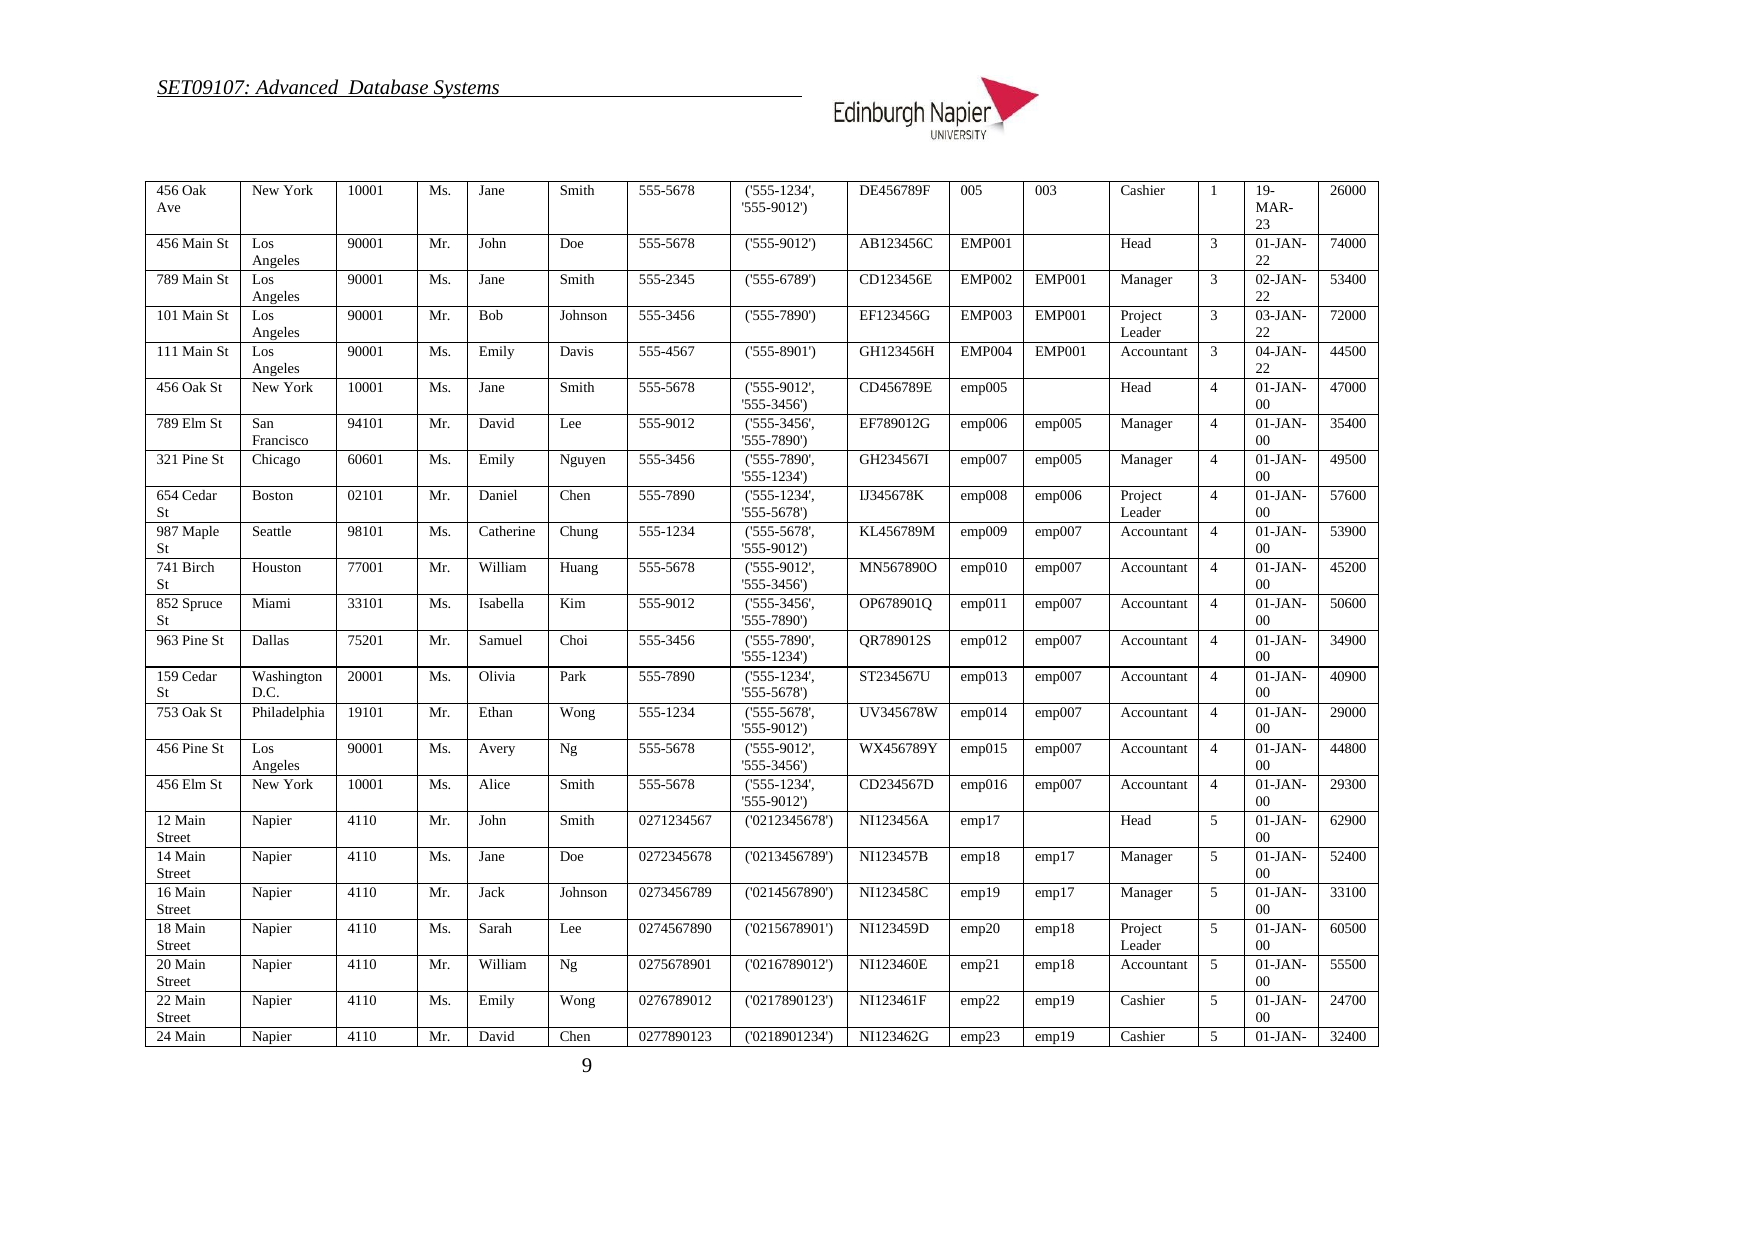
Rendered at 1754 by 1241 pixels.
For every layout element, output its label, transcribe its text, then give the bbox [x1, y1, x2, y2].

table_cell 01-JAN-00 [1245, 523, 1318, 558]
table_cell Head [1110, 235, 1198, 270]
table_cell 4 [1199, 559, 1244, 594]
table_cell Chen [549, 487, 627, 522]
table_cell GH123456H [848, 343, 949, 378]
table_cell Los Angeles [241, 740, 336, 774]
table_cell Johnson [549, 307, 627, 342]
table_cell 4 [1199, 704, 1244, 738]
table_cell Philadelphia [241, 704, 336, 738]
table_cell 34900 [1319, 631, 1378, 666]
table_cell Davis [549, 343, 627, 378]
table_cell Ms. [418, 668, 467, 702]
table_cell 45200 [1319, 559, 1378, 594]
table_cell 50600 [1319, 595, 1378, 630]
table_cell Wong [549, 992, 627, 1027]
table_cell 01-JAN-00 [1245, 848, 1318, 883]
table_cell emp009 [950, 523, 1023, 558]
table_cell Smith [549, 812, 627, 847]
table_cell Wong [549, 704, 627, 738]
table_cell Dallas [241, 631, 336, 666]
table_cell 5 [1199, 1028, 1244, 1046]
table_cell Ms. [418, 379, 467, 414]
table_cell Nguyen [549, 451, 627, 486]
table_cell 29300 [1319, 776, 1378, 811]
table_cell Ng [549, 740, 627, 774]
table_cell 33101 [337, 595, 417, 630]
table_cell 987 Maple St [146, 523, 240, 558]
table_cell NI123458C [848, 884, 949, 919]
table_cell ('555-3456', '555-7890') [731, 415, 847, 450]
table_cell Chung [549, 523, 627, 558]
table_cell CD234567D [848, 776, 949, 811]
table_cell Jane [468, 271, 548, 306]
table_cell CD123456E [848, 271, 949, 306]
table_cell Olivia [468, 668, 548, 702]
table_cell Emily [468, 992, 548, 1027]
table_cell Samuel [468, 631, 548, 666]
table_cell EMP001 [950, 235, 1023, 270]
table_cell emp007 [1024, 595, 1109, 630]
table_cell 20001 [337, 668, 417, 702]
table_cell Ms. [418, 776, 467, 811]
table_cell ('555-7890', '555-1234') [731, 631, 847, 666]
table_cell Cashier [1110, 182, 1198, 234]
table_cell John [468, 812, 548, 847]
table_cell 4 [1199, 740, 1244, 774]
table_cell Mr. [418, 415, 467, 450]
table_cell Mr. [418, 631, 467, 666]
table_cell Mr. [418, 884, 467, 919]
table_cell 32400 [1319, 1028, 1378, 1046]
table_cell Accountant [1110, 595, 1198, 630]
table_cell 852 Spruce St [146, 595, 240, 630]
table_cell 03-JAN-22 [1245, 307, 1318, 342]
table_cell Jane [468, 379, 548, 414]
table_cell emp21 [950, 956, 1023, 991]
table_cell ('0217890123') [731, 992, 847, 1027]
table_cell 4110 [337, 848, 417, 883]
table_cell 555-1234 [628, 704, 730, 738]
table_cell Manager [1110, 415, 1198, 450]
table_cell Johnson [549, 884, 627, 919]
table_cell 01-JAN-00 [1245, 415, 1318, 450]
table_cell 01-JAN-00 [1245, 992, 1318, 1027]
table_cell EMP003 [950, 307, 1023, 342]
table_cell 159 Cedar St [146, 668, 240, 702]
table_cell Doe [549, 848, 627, 883]
table_cell 77001 [337, 559, 417, 594]
table_cell ('555-3456', '555-7890') [731, 595, 847, 630]
table_cell Manager [1110, 884, 1198, 919]
table_cell 5 [1199, 884, 1244, 919]
table_cell emp014 [950, 704, 1023, 738]
table_cell 555-5678 [628, 235, 730, 270]
table_cell emp010 [950, 559, 1023, 594]
table_cell Accountant [1110, 740, 1198, 774]
table_cell ('555-5678', '555-9012') [731, 704, 847, 738]
table_cell emp007 [1024, 559, 1109, 594]
table_cell AB123456C [848, 235, 949, 270]
table_cell 654 Cedar St [146, 487, 240, 522]
table_cell ('0216789012') [731, 956, 847, 991]
table_cell Mr. [418, 307, 467, 342]
table_cell 55500 [1319, 956, 1378, 991]
table_cell 01-JAN-00 [1245, 487, 1318, 522]
table_cell emp19 [1024, 992, 1109, 1027]
table_cell 0276789012 [628, 992, 730, 1027]
table_cell 10001 [337, 776, 417, 811]
table_cell Mr. [418, 559, 467, 594]
table_cell 555-1234 [628, 523, 730, 558]
table_cell 4 [1199, 595, 1244, 630]
table_cell 555-9012 [628, 415, 730, 450]
table_cell emp006 [950, 415, 1023, 450]
table_cell San Francisco [241, 415, 336, 450]
table_cell 753 Oak St [146, 704, 240, 738]
table_cell EMP001 [1024, 271, 1109, 306]
table_cell emp016 [950, 776, 1023, 811]
table_cell 5 [1199, 920, 1244, 955]
table_cell Jack [468, 884, 548, 919]
table_cell 01-JAN-00 [1245, 451, 1318, 486]
table_cell 98101 [337, 523, 417, 558]
table_cell ('0212345678') [731, 812, 847, 847]
table_cell 52400 [1319, 848, 1378, 883]
table_cell Doe [549, 235, 627, 270]
table_cell 10001 [337, 379, 417, 414]
table_cell New York [241, 776, 336, 811]
table_cell 20 Main Street [146, 956, 240, 991]
table_cell MN567890O [848, 559, 949, 594]
table_cell ('555-6789') [731, 271, 847, 306]
table_cell Ms. [418, 182, 467, 234]
table_cell 4 [1199, 487, 1244, 522]
table_cell 33100 [1319, 884, 1378, 919]
table_cell Napier [241, 848, 336, 883]
table_cell ('555-8901') [731, 343, 847, 378]
table_cell EMP002 [950, 271, 1023, 306]
table_cell emp008 [950, 487, 1023, 522]
table_cell [1024, 812, 1109, 847]
table_cell 90001 [337, 235, 417, 270]
table_cell 111 Main St [146, 343, 240, 378]
table_cell Accountant [1110, 343, 1198, 378]
table_cell 4110 [337, 920, 417, 955]
table_cell 60500 [1319, 920, 1378, 955]
table_cell New York [241, 379, 336, 414]
table_cell 04-JAN-22 [1245, 343, 1318, 378]
table_cell 16 Main Street [146, 884, 240, 919]
table_cell 74000 [1319, 235, 1378, 270]
table_cell emp012 [950, 631, 1023, 666]
table_cell 57600 [1319, 487, 1378, 522]
table_cell GH234567I [848, 451, 949, 486]
table_cell 4 [1199, 776, 1244, 811]
table_cell 01-JAN-00 [1245, 704, 1318, 738]
table_cell William [468, 559, 548, 594]
table_cell Ms. [418, 920, 467, 955]
table_cell 94101 [337, 415, 417, 450]
table_cell 003 [1024, 182, 1109, 234]
table_cell 90001 [337, 740, 417, 774]
table_cell 75201 [337, 631, 417, 666]
table_cell ('0213456789') [731, 848, 847, 883]
table_cell 5 [1199, 848, 1244, 883]
table_cell emp011 [950, 595, 1023, 630]
table_cell emp17 [950, 812, 1023, 847]
table_cell Los Angeles [241, 235, 336, 270]
table_cell 01-JAN-00 [1245, 631, 1318, 666]
table_cell 24700 [1319, 992, 1378, 1027]
table_cell 4 [1199, 668, 1244, 702]
table_cell emp007 [1024, 523, 1109, 558]
table_cell Jane [468, 182, 548, 234]
table_cell 01-JAN-00 [1245, 920, 1318, 955]
table_cell Mr. [418, 1028, 467, 1046]
table_cell Accountant [1110, 956, 1198, 991]
table_cell [1024, 379, 1109, 414]
table_cell emp006 [1024, 487, 1109, 522]
table_cell Seattle [241, 523, 336, 558]
table_cell 60601 [337, 451, 417, 486]
table_cell Mr. [418, 956, 467, 991]
table_cell Project Leader [1110, 487, 1198, 522]
table_cell Accountant [1110, 704, 1198, 738]
table_cell Ms. [418, 271, 467, 306]
table_cell EMP001 [1024, 343, 1109, 378]
table_cell 53900 [1319, 523, 1378, 558]
table_cell Cashier [1110, 1028, 1198, 1046]
table_cell Sarah [468, 920, 548, 955]
table_cell 4110 [337, 992, 417, 1027]
table_cell ('555-7890') [731, 307, 847, 342]
table_cell 26000 [1319, 182, 1378, 234]
table_cell 53400 [1319, 271, 1378, 306]
table_cell Smith [549, 379, 627, 414]
table_cell Houston [241, 559, 336, 594]
table_cell ('0215678901') [731, 920, 847, 955]
table_cell EF789012G [848, 415, 949, 450]
table_cell 4 [1199, 451, 1244, 486]
table_cell 01-JAN- [1245, 1028, 1318, 1046]
table_cell 12 Main Street [146, 812, 240, 847]
table_cell EMP004 [950, 343, 1023, 378]
table_cell 90001 [337, 343, 417, 378]
table_cell 72000 [1319, 307, 1378, 342]
table_cell NI123457B [848, 848, 949, 883]
table_cell emp19 [950, 884, 1023, 919]
table_cell KL456789M [848, 523, 949, 558]
table_cell Ms. [418, 343, 467, 378]
table_cell 01-JAN-00 [1245, 595, 1318, 630]
table_cell emp17 [1024, 848, 1109, 883]
table_cell 555-2345 [628, 271, 730, 306]
table_cell 0277890123 [628, 1028, 730, 1046]
table_cell Ng [549, 956, 627, 991]
table_cell 0271234567 [628, 812, 730, 847]
table_cell NI123456A [848, 812, 949, 847]
table_cell 3 [1199, 307, 1244, 342]
table_cell Napier [241, 884, 336, 919]
table_cell Kim [549, 595, 627, 630]
table_cell emp007 [950, 451, 1023, 486]
table_cell 555-3456 [628, 307, 730, 342]
table_cell Avery [468, 740, 548, 774]
table_cell Washington D.C. [241, 668, 336, 702]
table_cell 101 Main St [146, 307, 240, 342]
table_cell 4110 [337, 884, 417, 919]
table_cell 456 Pine St [146, 740, 240, 774]
table_cell 4 [1199, 415, 1244, 450]
table_cell 4110 [337, 812, 417, 847]
table_cell ('555-1234', '555-9012') [731, 182, 847, 234]
table_cell Head [1110, 812, 1198, 847]
table_cell Smith [549, 182, 627, 234]
table_cell 49500 [1319, 451, 1378, 486]
table_cell Napier [241, 992, 336, 1027]
table_cell ('555-5678', '555-9012') [731, 523, 847, 558]
table_cell emp22 [950, 992, 1023, 1027]
table_cell 44800 [1319, 740, 1378, 774]
table_cell 01-JAN-00 [1245, 956, 1318, 991]
table_cell Accountant [1110, 776, 1198, 811]
table_cell 01-JAN-22 [1245, 235, 1318, 270]
table_cell Accountant [1110, 523, 1198, 558]
table_cell Accountant [1110, 559, 1198, 594]
table_cell John [468, 235, 548, 270]
table_cell 789 Elm St [146, 415, 240, 450]
table_cell 5 [1199, 812, 1244, 847]
table_cell emp18 [950, 848, 1023, 883]
table_cell 456 Elm St [146, 776, 240, 811]
table_cell emp18 [1024, 956, 1109, 991]
table_cell 01-JAN-00 [1245, 776, 1318, 811]
table_cell IJ345678K [848, 487, 949, 522]
table_cell emp007 [1024, 704, 1109, 738]
table_cell ('0214567890') [731, 884, 847, 919]
table_cell UV345678W [848, 704, 949, 738]
table_cell Ms. [418, 595, 467, 630]
table_cell David [468, 1028, 548, 1046]
table_cell NI123461F [848, 992, 949, 1027]
table_cell DE456789F [848, 182, 949, 234]
table_cell 01-JAN-00 [1245, 884, 1318, 919]
table_cell 456 Oak St [146, 379, 240, 414]
table_cell Boston [241, 487, 336, 522]
table_cell 01-JAN-00 [1245, 668, 1318, 702]
table_cell NI123459D [848, 920, 949, 955]
table_cell Manager [1110, 271, 1198, 306]
table_cell Emily [468, 343, 548, 378]
table_cell 555-5678 [628, 379, 730, 414]
table_cell 90001 [337, 271, 417, 306]
table_cell ('555-9012', '555-3456') [731, 740, 847, 774]
table_cell 4110 [337, 1028, 417, 1046]
table_cell emp17 [1024, 884, 1109, 919]
table_cell 5 [1199, 992, 1244, 1027]
table_cell emp20 [950, 920, 1023, 955]
table_cell Jane [468, 848, 548, 883]
table_cell 02101 [337, 487, 417, 522]
table_cell 01-JAN-00 [1245, 812, 1318, 847]
table_cell emp19 [1024, 1028, 1109, 1046]
table_cell William [468, 956, 548, 991]
table_cell ('555-1234', '555-5678') [731, 487, 847, 522]
table_cell 62900 [1319, 812, 1378, 847]
table_cell [1024, 235, 1109, 270]
table_cell ('555-1234', '555-5678') [731, 668, 847, 702]
table_cell 0273456789 [628, 884, 730, 919]
table_cell Project Leader [1110, 307, 1198, 342]
table_cell Choi [549, 631, 627, 666]
table_cell 35400 [1319, 415, 1378, 450]
table_cell 741 Birch St [146, 559, 240, 594]
table_cell emp005 [1024, 451, 1109, 486]
table_cell Napier [241, 920, 336, 955]
table_cell 18 Main Street [146, 920, 240, 955]
table_cell 47000 [1319, 379, 1378, 414]
table_cell Head [1110, 379, 1198, 414]
table_cell 90001 [337, 307, 417, 342]
table_cell Mr. [418, 235, 467, 270]
table_cell ('555-9012', '555-3456') [731, 559, 847, 594]
table_cell 555-5678 [628, 182, 730, 234]
table_cell 555-7890 [628, 487, 730, 522]
table_cell Isabella [468, 595, 548, 630]
table_cell emp007 [1024, 631, 1109, 666]
table_cell 02-JAN-22 [1245, 271, 1318, 306]
table_cell 555-9012 [628, 595, 730, 630]
table_cell ('555-9012') [731, 235, 847, 270]
table_cell 44500 [1319, 343, 1378, 378]
table_cell emp007 [1024, 740, 1109, 774]
table_cell 555-3456 [628, 631, 730, 666]
table_cell 963 Pine St [146, 631, 240, 666]
table_cell Miami [241, 595, 336, 630]
table_cell Accountant [1110, 668, 1198, 702]
table_cell Mr. [418, 812, 467, 847]
table_cell Accountant [1110, 631, 1198, 666]
table_cell Daniel [468, 487, 548, 522]
table_cell 456 Oak Ave [146, 182, 240, 234]
table_cell Napier [241, 1028, 336, 1046]
table_cell Chicago [241, 451, 336, 486]
table_cell Ms. [418, 848, 467, 883]
table_cell emp007 [1024, 668, 1109, 702]
table_cell Ms. [418, 523, 467, 558]
table_cell 01-JAN-00 [1245, 379, 1318, 414]
table_cell 456 Main St [146, 235, 240, 270]
table_cell Ms. [418, 451, 467, 486]
table_cell 555-7890 [628, 668, 730, 702]
table_cell David [468, 415, 548, 450]
table_cell 14 Main Street [146, 848, 240, 883]
table_cell Chen [549, 1028, 627, 1046]
table_cell Lee [549, 920, 627, 955]
table_cell 0272345678 [628, 848, 730, 883]
table_cell NI123460E [848, 956, 949, 991]
table_cell 789 Main St [146, 271, 240, 306]
table_cell Catherine [468, 523, 548, 558]
table_cell ('555-9012', '555-3456') [731, 379, 847, 414]
table_cell 0274567890 [628, 920, 730, 955]
table_cell emp013 [950, 668, 1023, 702]
table_cell Manager [1110, 451, 1198, 486]
table_cell 01-JAN-00 [1245, 559, 1318, 594]
table_cell 0275678901 [628, 956, 730, 991]
table_cell Emily [468, 451, 548, 486]
table_cell ('0218901234') [731, 1028, 847, 1046]
table_cell Mr. [418, 704, 467, 738]
table_cell 5 [1199, 956, 1244, 991]
table_cell 3 [1199, 343, 1244, 378]
table_cell ('555-7890', '555-1234') [731, 451, 847, 486]
table_cell Project Leader [1110, 920, 1198, 955]
table_cell EF123456G [848, 307, 949, 342]
table_cell 555-4567 [628, 343, 730, 378]
table_cell 01-JAN-00 [1245, 740, 1318, 774]
table_cell 4 [1199, 379, 1244, 414]
table_cell Bob [468, 307, 548, 342]
table_cell New York [241, 182, 336, 234]
table_cell CD456789E [848, 379, 949, 414]
table_cell 40900 [1319, 668, 1378, 702]
table_cell Huang [549, 559, 627, 594]
table_cell Lee [549, 415, 627, 450]
table_cell WX456789Y [848, 740, 949, 774]
table_cell Ms. [418, 740, 467, 774]
table_cell EMP001 [1024, 307, 1109, 342]
table_cell Los Angeles [241, 343, 336, 378]
table_cell emp18 [1024, 920, 1109, 955]
table_cell emp015 [950, 740, 1023, 774]
table_cell Smith [549, 776, 627, 811]
table_cell 3 [1199, 271, 1244, 306]
table_cell 005 [950, 182, 1023, 234]
table_cell 3 [1199, 235, 1244, 270]
table_cell 29000 [1319, 704, 1378, 738]
table_cell 4110 [337, 956, 417, 991]
table_cell Mr. [418, 487, 467, 522]
table_cell Alice [468, 776, 548, 811]
table_cell Napier [241, 956, 336, 991]
table_cell 555-3456 [628, 451, 730, 486]
table_cell ('555-1234', '555-9012') [731, 776, 847, 811]
table_cell OP678901Q [848, 595, 949, 630]
table_cell 22 Main Street [146, 992, 240, 1027]
table_cell 19-MAR-23 [1245, 182, 1318, 234]
table_cell 555-5678 [628, 559, 730, 594]
table_cell 24 Main [146, 1028, 240, 1046]
table_cell Smith [549, 271, 627, 306]
table_cell emp005 [950, 379, 1023, 414]
table_cell 1 [1199, 182, 1244, 234]
table_cell 4 [1199, 523, 1244, 558]
table_cell 555-5678 [628, 776, 730, 811]
table_cell Park [549, 668, 627, 702]
table_cell emp007 [1024, 776, 1109, 811]
table_cell Ms. [418, 992, 467, 1027]
table_cell 10001 [337, 182, 417, 234]
table_cell 19101 [337, 704, 417, 738]
table_cell Ethan [468, 704, 548, 738]
table_cell 4 [1199, 631, 1244, 666]
table_cell ST234567U [848, 668, 949, 702]
table_cell Cashier [1110, 992, 1198, 1027]
table_cell emp005 [1024, 415, 1109, 450]
table_cell emp23 [950, 1028, 1023, 1046]
table_cell Manager [1110, 848, 1198, 883]
table_cell 321 Pine St [146, 451, 240, 486]
table_cell QR789012S [848, 631, 949, 666]
table_cell NI123462G [848, 1028, 949, 1046]
table_cell Los Angeles [241, 271, 336, 306]
table_cell Napier [241, 812, 336, 847]
table_cell 555-5678 [628, 740, 730, 774]
table_cell Los Angeles [241, 307, 336, 342]
